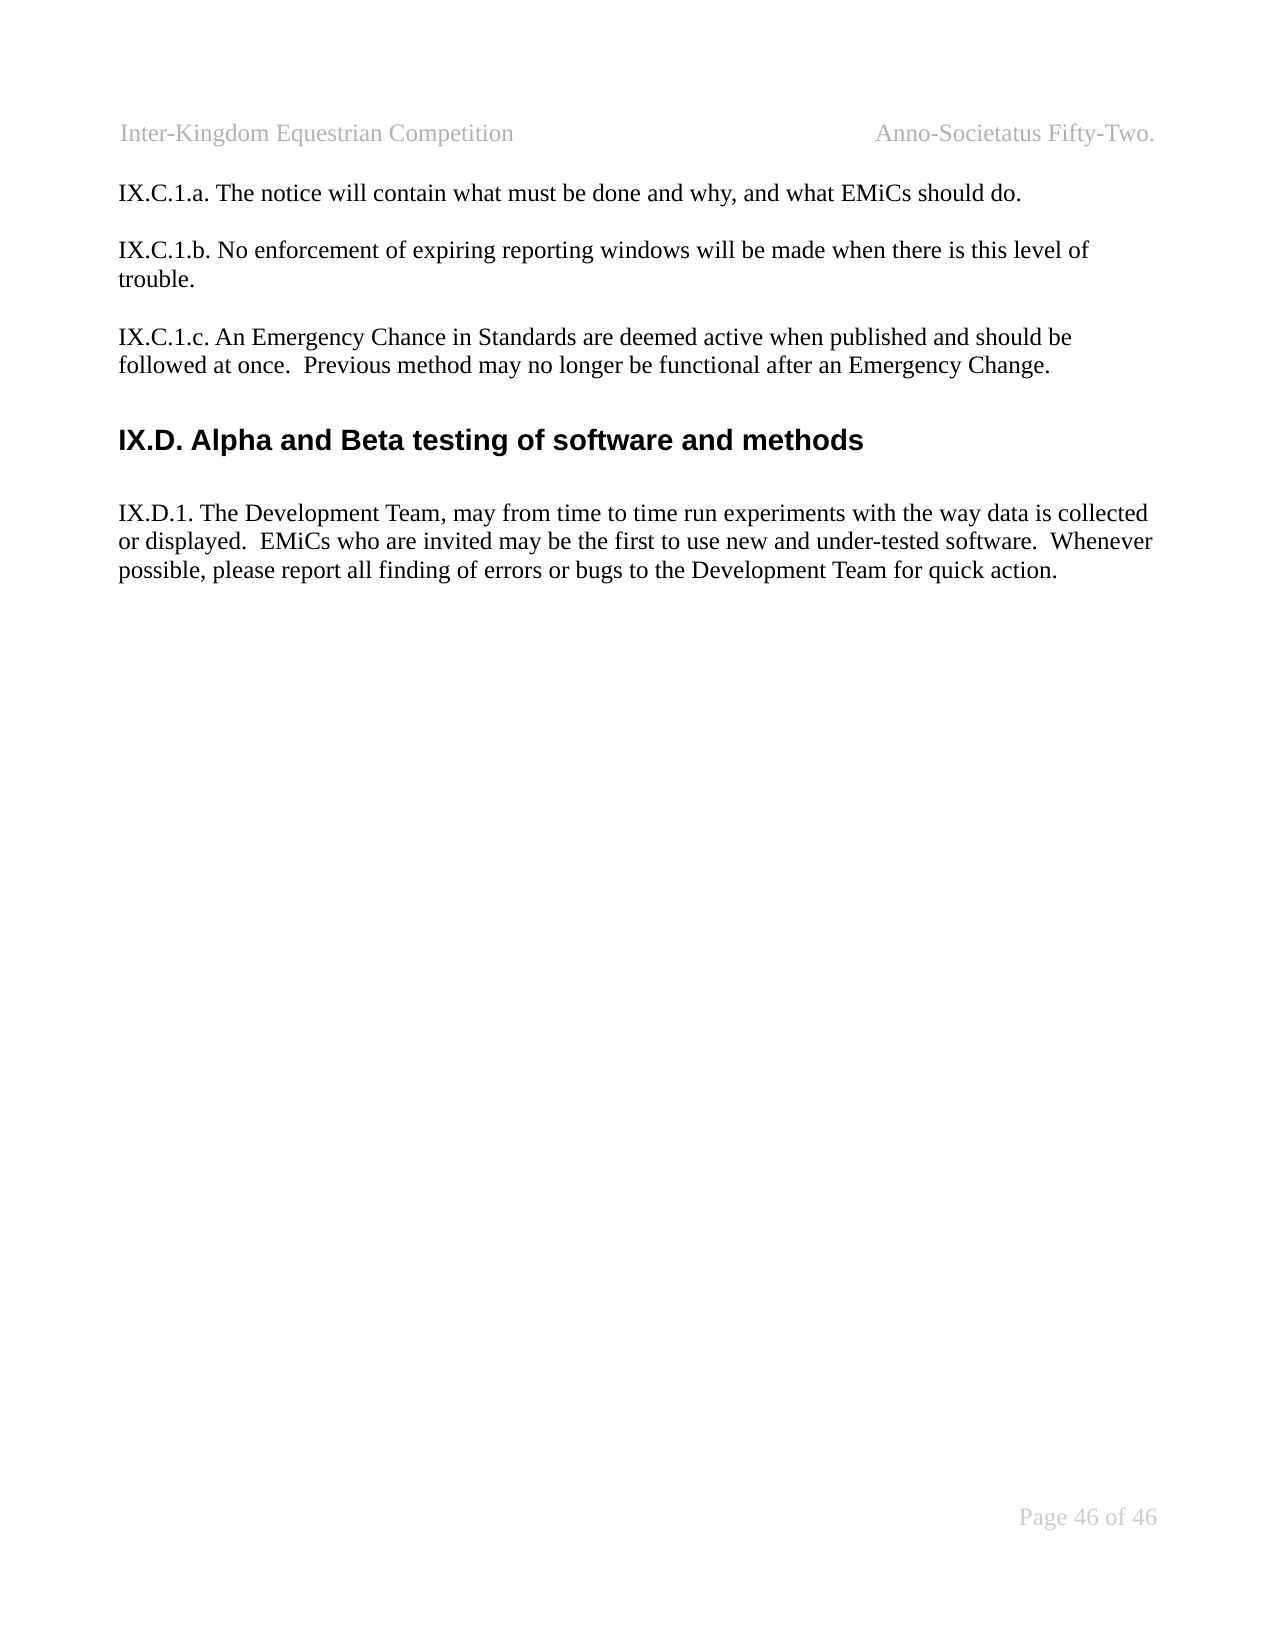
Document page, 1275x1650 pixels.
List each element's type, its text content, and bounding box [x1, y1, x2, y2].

text IX.C.1.c. An Emergency Chance in Standards are deemed active when published and should be followed at once. Previous method may no longer be functional after an Emergency Change. [118, 322, 1157, 379]
text IX.D.1. The Development Team, may from time to time run experiments with the way data is collected or displayed. EMiCs who are invited may be the first to use new and under-tested software. Whenever possible, please report all finding of errors or bugs to the Development Team for quick action. [118, 498, 1157, 584]
text IX.C.1.a. The notice will contain what must be done and why, and what EMiCs should do. [118, 178, 1157, 207]
subtitle IX.D. Alpha and Beta testing of software and methods [118, 423, 1157, 456]
text IX.C.1.b. No enforcement of expiring reporting windows will be made when there is this level of trouble. [118, 236, 1157, 293]
